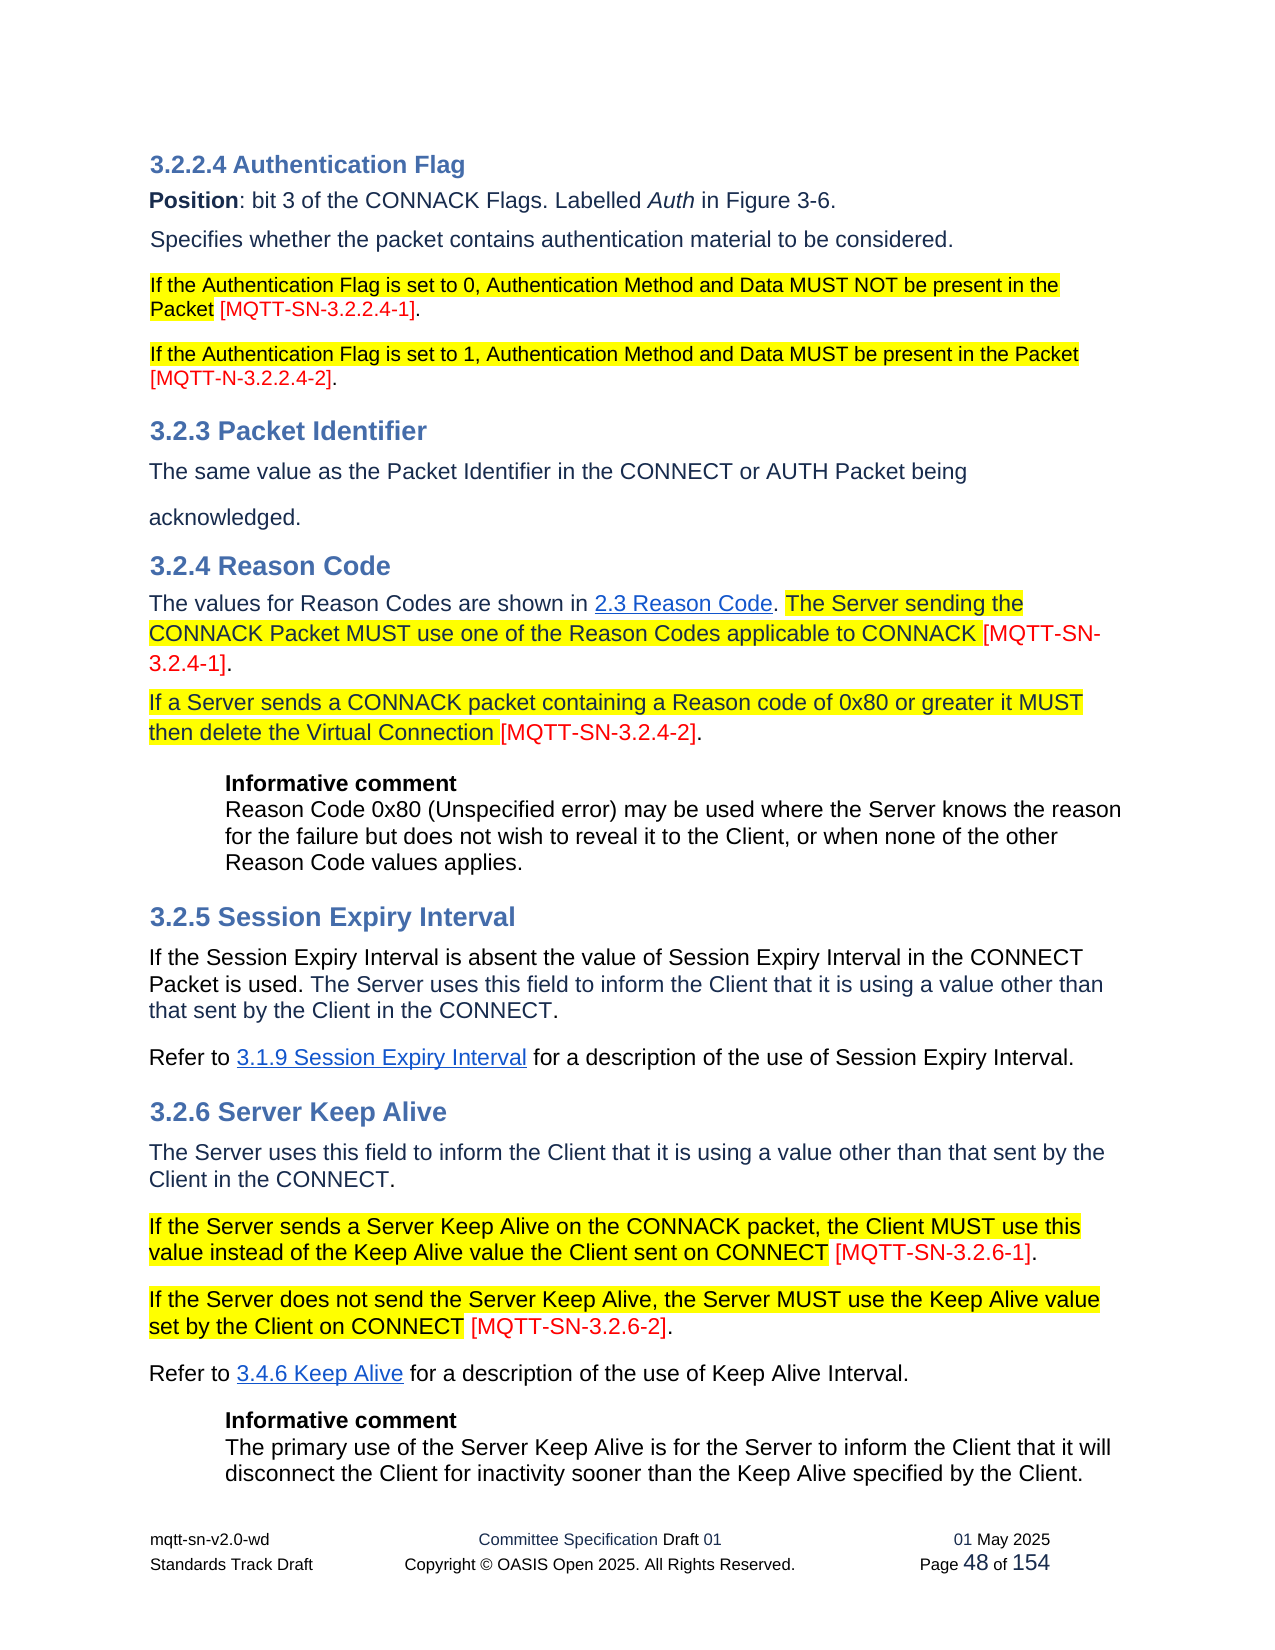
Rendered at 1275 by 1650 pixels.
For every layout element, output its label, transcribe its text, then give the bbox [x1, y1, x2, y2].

text If the Session Expiry Interval is absent the value of Session Expiry Interval in the CONNECT Packet is used. The Server uses this field to inform the Client that it is using a value other than that sent by the Client in the CONNECT. [148, 944, 1124, 1023]
text The Server uses this field to inform the Client that it is using a value other than that sent by the Client in the CONNECT. [148, 1139, 1124, 1192]
subtitle 3.2.6 Server Keep Alive [150, 1096, 1124, 1127]
text If the Authentication Flag is set to 1, Authentication Method and Data MUST be present in the Packet [MQTT-N-3.2.2.4-2]. [150, 342, 1124, 389]
text If the Server does not send the Server Keep Alive, the Server MUST use the Keep Alive value set by the Client on CONNECT [MQTT-SN-3.2.6-2]. [148, 1286, 1124, 1339]
text Refer to 3.4.6 Keep Alive for a description of the use of Keep Alive Interval. [148, 1360, 1124, 1386]
text The primary use of the Server Keep Alive is for the Server to inform the Client that it will disconnect the Client for inactivity sooner than the Keep Alive specified by the Client. [225, 1433, 1125, 1486]
text The same value as the Packet Identifier in the CONNECT or AUTH Packet being acknowledged. [148, 458, 1124, 531]
text Position: bit 3 of the CONNACK Flags. Labelled Auth in Figure 3-6. [148, 187, 1124, 213]
text If the Server sends a Server Keep Alive on the CONNACK packet, the Client MUST use this value instead of the Keep Alive value the Client sent on CONNECT [MQTT-SN-3.2.6-1]. [148, 1213, 1124, 1266]
subtitle 3.2.4 Reason Code [150, 550, 1124, 582]
text Informative comment [225, 770, 1125, 796]
text Informative comment [225, 1407, 1125, 1433]
text The values for Reason Codes are shown in 2.3 Reason Code. The Server sending the CONNACK Packet MUST use one of the Reason Codes applicable to CONNACK [MQTT-SN-3.2.4-1]. [148, 590, 1124, 677]
text Reason Code 0x80 (Unspecified error) may be used where the Server knows the reason for the failure but does not wish to reveal it to the Client, or when none of the other Reason Code values applies. [225, 796, 1125, 876]
text If a Server sends a CONNACK packet containing a Reason code of 0x80 or greater it MUST then delete the Virtual Connection [MQTT-SN-3.2.4-2]. [148, 689, 1124, 745]
subtitle 3.2.5 Session Expiry Interval [150, 901, 1124, 932]
text ​​If the Authentication Flag is set to 0, Authentication Method and Data MUST NOT be present in the Packet [MQTT-SN-3.2.2.4-1]. [150, 273, 1124, 321]
text Refer to 3.1.9 Session Expiry Interval for a description of the use of Session Expiry Interval. [148, 1044, 1124, 1071]
subtitle 3.2.2.4 Authentication Flag [150, 150, 1124, 179]
text Specifies whether the packet contains authentication material to be considered. [150, 226, 1124, 252]
subtitle 3.2.3 Packet Identifier [150, 414, 1124, 446]
